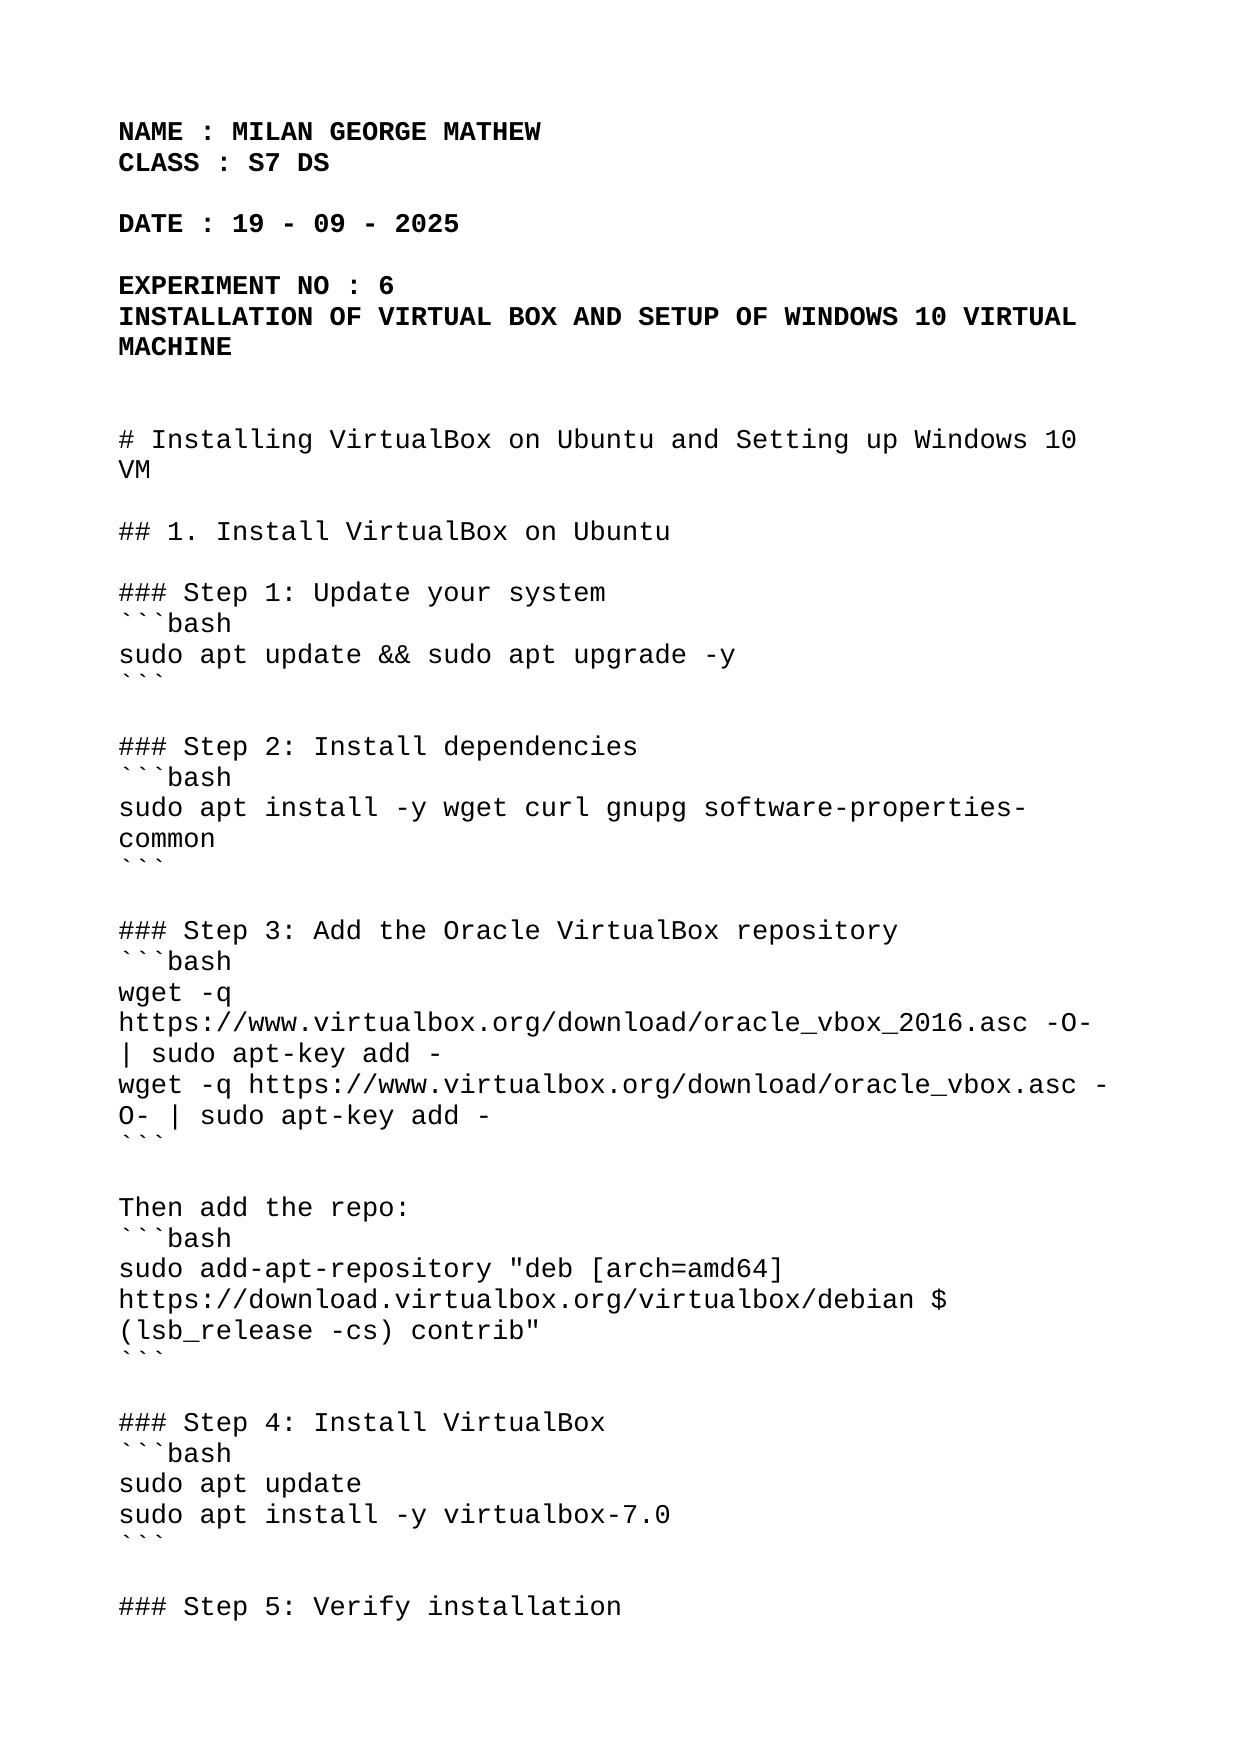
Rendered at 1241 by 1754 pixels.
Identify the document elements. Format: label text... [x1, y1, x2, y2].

text sudo apt update [118, 1470, 1122, 1501]
text DATE : 19 - 09 - 2025 EXPERIMENT NO : 6 [118, 179, 1122, 302]
text ### Step 2: Install dependencies [118, 733, 1122, 763]
text ``` [118, 856, 1122, 886]
text ``` [118, 1532, 1122, 1562]
text sudo apt install -y virtualbox-7.0 [118, 1501, 1122, 1532]
text wget -q https://www.virtualbox.org/download/oracle_vbox_2016.asc -O- | sudo apt-key add - [118, 978, 1122, 1071]
text ### Step 5: Verify installation [118, 1593, 1122, 1624]
text ```bash [118, 610, 1122, 641]
text ```bash [118, 763, 1122, 794]
text ### Step 3: Add the Oracle VirtualBox repository [118, 917, 1122, 948]
text wget -q https://www.virtualbox.org/download/oracle_vbox.asc -O- | sudo apt-key add - [118, 1071, 1122, 1132]
text sudo apt update && sudo apt upgrade -y [118, 641, 1122, 671]
text INSTALLATION OF VIRTUAL BOX AND SETUP OF WINDOWS 10 VIRTUAL MACHINE # Installing VirtualBox on Ubuntu and Setting up Windows 10 VM [118, 302, 1122, 487]
text Then add the repo: [118, 1194, 1122, 1224]
text ```bash [118, 1439, 1122, 1470]
text sudo apt install -y wget curl gnupg software-properties-common [118, 794, 1122, 856]
text ``` [118, 671, 1122, 702]
text ```bash [118, 948, 1122, 978]
text CLASS : S7 DS [118, 149, 1122, 179]
text ```bash [118, 1224, 1122, 1255]
text ``` [118, 1347, 1122, 1378]
text ### Step 1: Update your system [118, 579, 1122, 610]
text ``` [118, 1132, 1122, 1163]
text ### Step 4: Install VirtualBox [118, 1409, 1122, 1439]
text ## 1. Install VirtualBox on Ubuntu [118, 518, 1122, 548]
text NAME : MILAN GEORGE MATHEW [118, 118, 1122, 149]
text sudo add-apt-repository "deb [arch=amd64] https://download.virtualbox.org/virtualbox/debian $(lsb_release -cs) contrib" [118, 1255, 1122, 1347]
